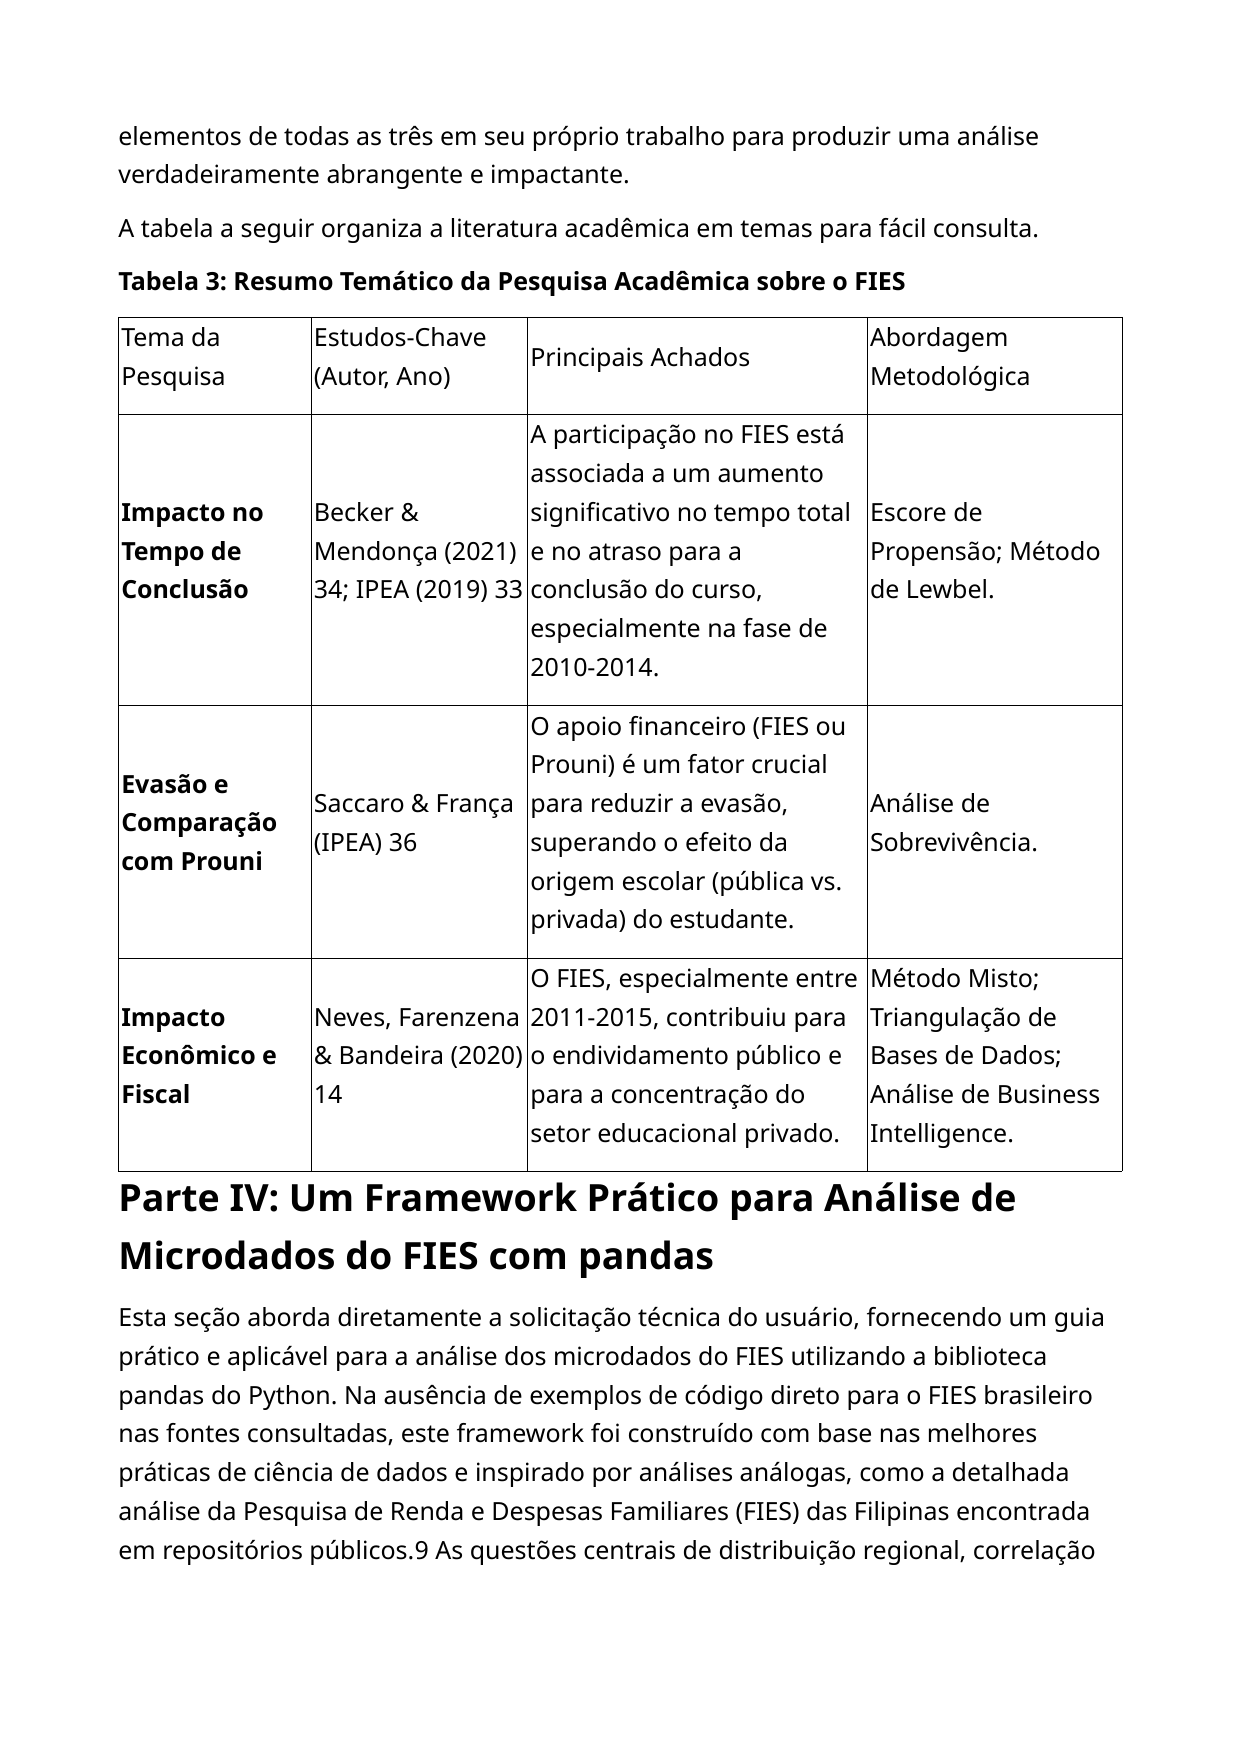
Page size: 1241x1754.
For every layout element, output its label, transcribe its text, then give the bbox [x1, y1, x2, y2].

table_cell Impacto no Tempo de Conclusão [119, 415, 311, 705]
table_cell A participação no FIES está associada a um aumento significativo no tempo total e no atraso para a conclusão do curso, especialmente na fase de 2010-2014. [528, 415, 867, 705]
table_header Principais Achados [528, 318, 867, 414]
table_cell Neves, Farenzena & Bandeira (2020) 14 [312, 959, 527, 1171]
subtitle Parte IV: Um Framework Prático para Análise de Microdados do FIES com pandas [118, 1172, 1122, 1280]
table_header Tema da Pesquisa [119, 318, 311, 414]
text A tabela a seguir organiza a literatura acadêmica em temas para fácil consulta. [118, 210, 1122, 244]
table_cell O apoio financeiro (FIES ou Prouni) é um fator crucial para reduzir a evasão, superando o efeito da origem escolar (pública vs. privada) do estudante. [528, 706, 867, 957]
table_cell Análise de Sobrevivência. [868, 706, 1122, 957]
table_cell O FIES, especialmente entre 2011-2015, contribuiu para o endividamento público e para a concentração do setor educacional privado. [528, 959, 867, 1171]
table_header Estudos-Chave (Autor, Ano) [312, 318, 527, 414]
table_cell Escore de Propensão; Método de Lewbel. [868, 415, 1122, 705]
table_cell Método Misto; Triangulação de Bases de Dados; Análise de Business Intelligence. [868, 959, 1122, 1171]
text Tabela 3: Resumo Temático da Pesquisa Acadêmica sobre o FIES [118, 263, 1122, 298]
text elementos de todas as três em seu próprio trabalho para produzir uma análise verdadeiramente abrangente e impactante. [118, 118, 1122, 191]
table_cell Becker & Mendonça (2021) 34; IPEA (2019) 33 [312, 415, 527, 705]
table_cell Evasão e Comparação com Prouni [119, 706, 311, 957]
text Esta seção aborda diretamente a solicitação técnica do usuário, fornecendo um guia prático e aplicável para a análise dos microdados do FIES utilizando a biblioteca pandas do Python. Na ausência de exemplos de código direto para o FIES brasileiro nas fontes consultadas, este framework foi construído com base nas melhores práticas de ciência de dados e inspirado por análises análogas, como a detalhada análise da Pesquisa de Renda e Despesas Familiares (FIES) das Filipinas encontrada em repositórios públicos.9 As questões centrais de distribuição regional, correlação com renda e perfil demográfico são universais para a análise de programas socioeconômicos e fornecem um modelo robusto e diretamente adaptável. [118, 1300, 1122, 1566]
table_header Abordagem Metodológica [868, 318, 1122, 414]
table_cell Impacto Econômico e Fiscal [119, 959, 311, 1171]
table_cell Saccaro & França (IPEA) 36 [312, 706, 527, 957]
